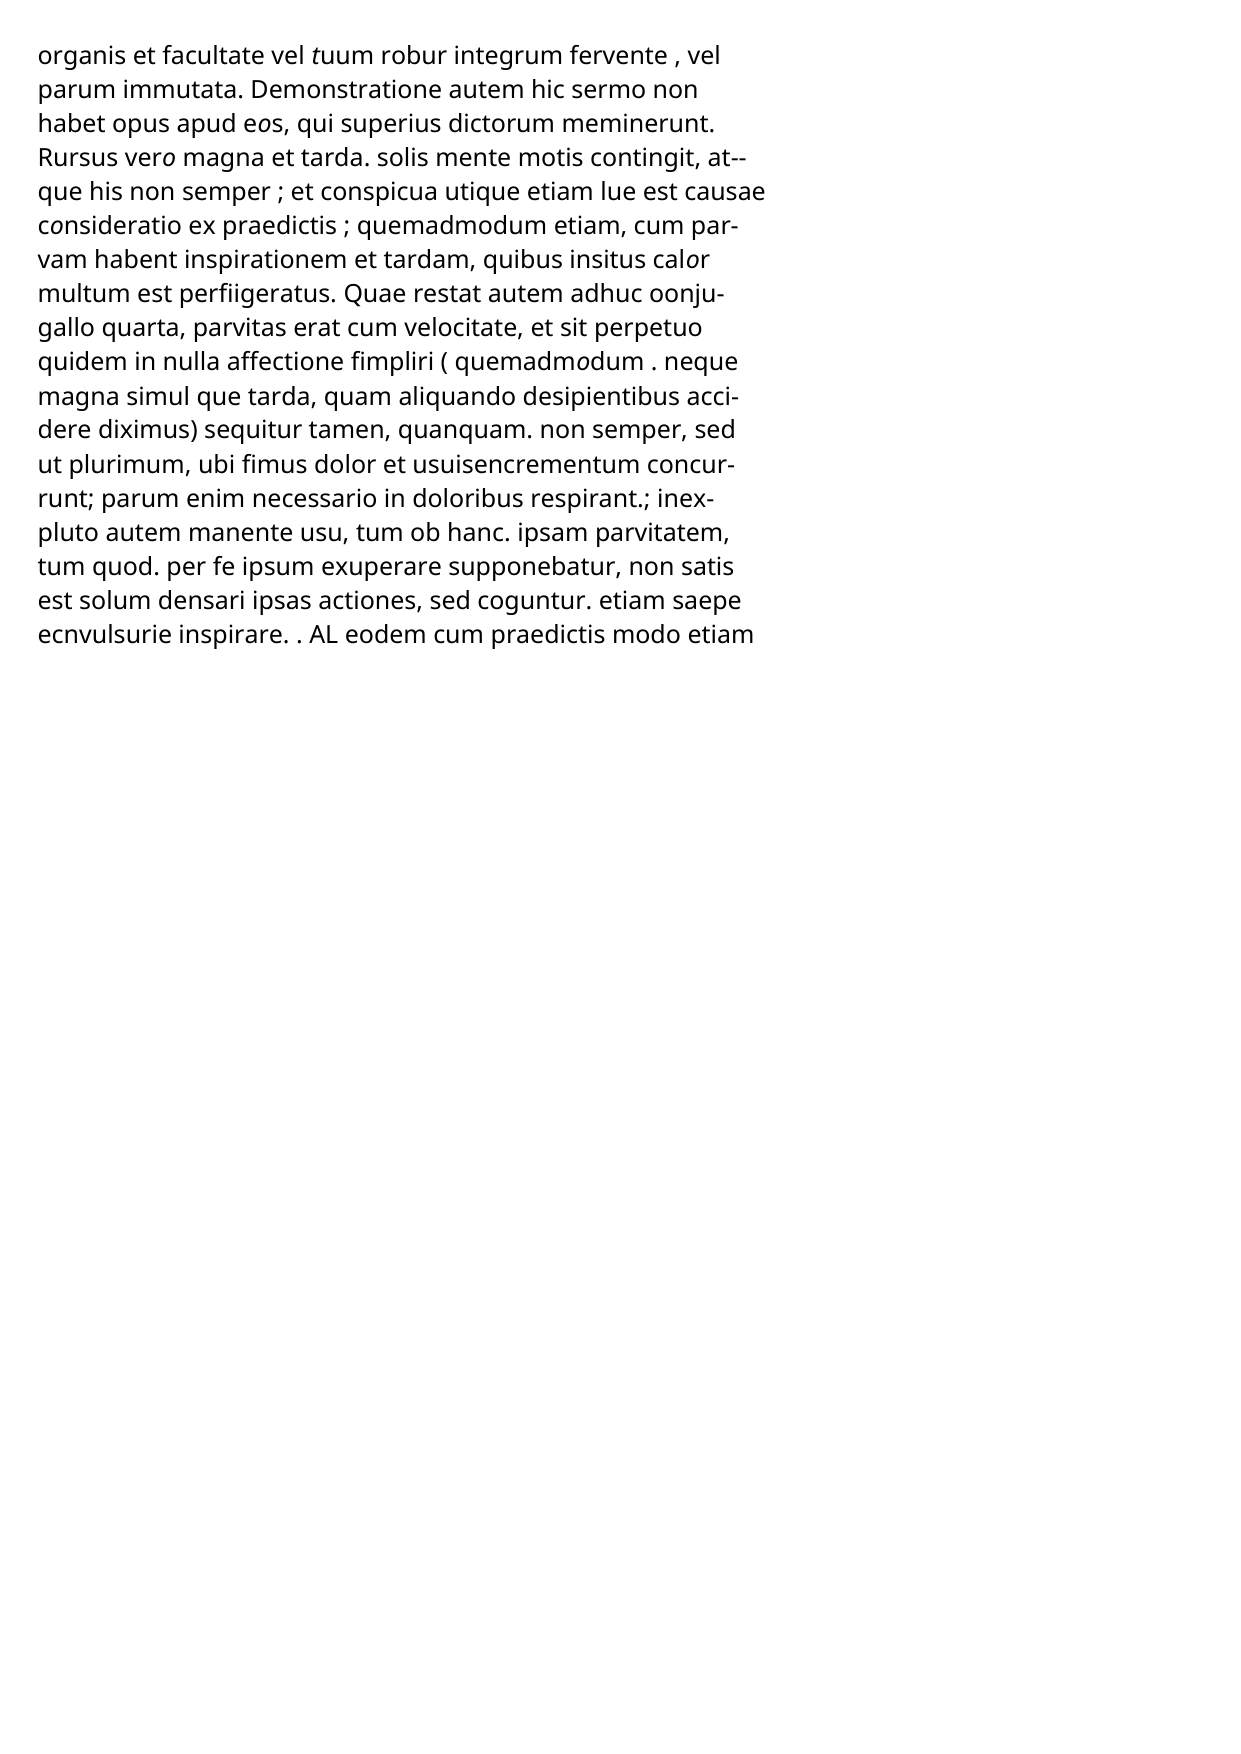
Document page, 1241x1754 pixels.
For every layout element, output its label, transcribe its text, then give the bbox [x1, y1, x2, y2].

text organis et facultate vel tuum robur integrum fervente , vel parum immutata. Demonstratione autem hic sermo non habet opus apud eos, qui superius dictorum meminerunt. Rursus vero magna et tarda. solis mente motis contingit, at-- que his non semper ; et conspicua utique etiam lue est causae consideratio ex praedictis ; quemadmodum etiam, cum par- vam habent inspirationem et tardam, quibus insitus calor multum est perfiigeratus. Quae restat autem adhuc oonju- gallo quarta, parvitas erat cum velocitate, et sit perpetuo quidem in nulla affectione fimpliri ( quemadmodum . neque magna simul que tarda, quam aliquando desipientibus acci- dere diximus) sequitur tamen, quanquam. non semper, sed ut plurimum, ubi fimus dolor et usuisencrementum concur- runt; parum enim necessario in doloribus respirant.; inex- pluto autem manente usu, tum ob hanc. ipsam parvitatem, tum quod. per fe ipsum exuperare supponebatur, non satis est solum densari ipsas actiones, sed coguntur. etiam saepe ecnvulsurie inspirare. . AL eodem cum praedictis modo etiam [37, 37, 1203, 651]
